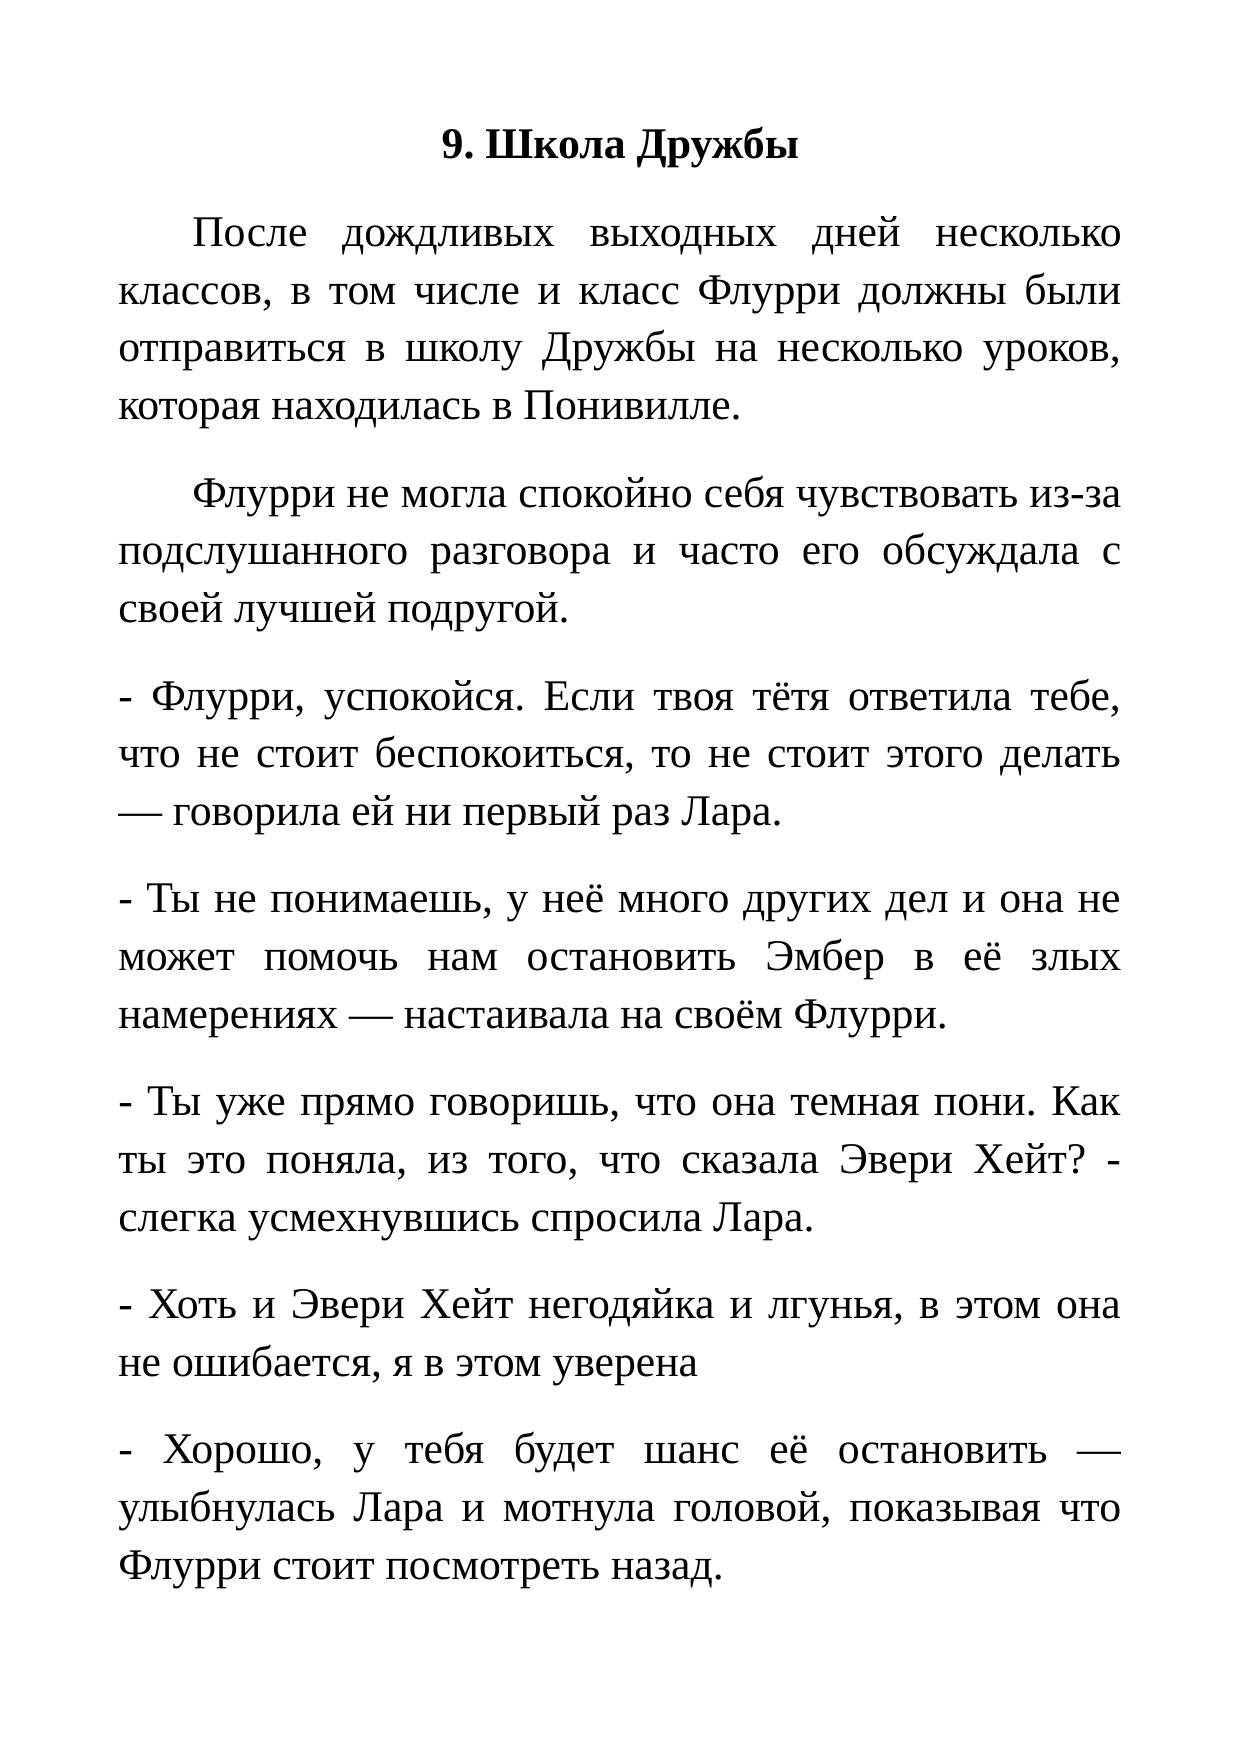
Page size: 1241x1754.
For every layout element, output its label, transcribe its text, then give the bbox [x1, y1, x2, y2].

text - Хорошо, у тебя будет шанс её остановить — улыбнулась Лара и мотнула головой, показывая что Флурри стоит посмотреть назад. [118, 1423, 1122, 1589]
text - Ты уже прямо говоришь, что она темная пони. Как ты это поняла, из того, что сказала Эвери Хейт? - слегка усмехнувшись спросила Лара. [118, 1075, 1122, 1241]
text - Ты не понимаешь, у неё много других дел и она не может помочь нам остановить Эмбер в её злых намерениях — настаивала на своём Флурри. [118, 872, 1122, 1038]
text После дождливых выходных дней несколько классов, в том числе и класс Флурри должны были отправиться в школу Дружбы на несколько уроков, которая находилась в Понивилле. [118, 205, 1122, 429]
text 9. Школа Дружбы [118, 118, 1122, 168]
text - Флурри, успокойся. Если твоя тётя ответила тебе, что не стоит беспокоиться, то не стоит этого делать — говорила ей ни первый раз Лара. [118, 669, 1122, 835]
text - Хоть и Эвери Хейт негодяйка и лгунья, в этом она не ошибается, я в этом уверена [118, 1278, 1122, 1386]
text Флурри не могла спокойно себя чувствовать из-за подслушанного разговора и часто его обсуждала с своей лучшей подругой. [118, 466, 1122, 632]
